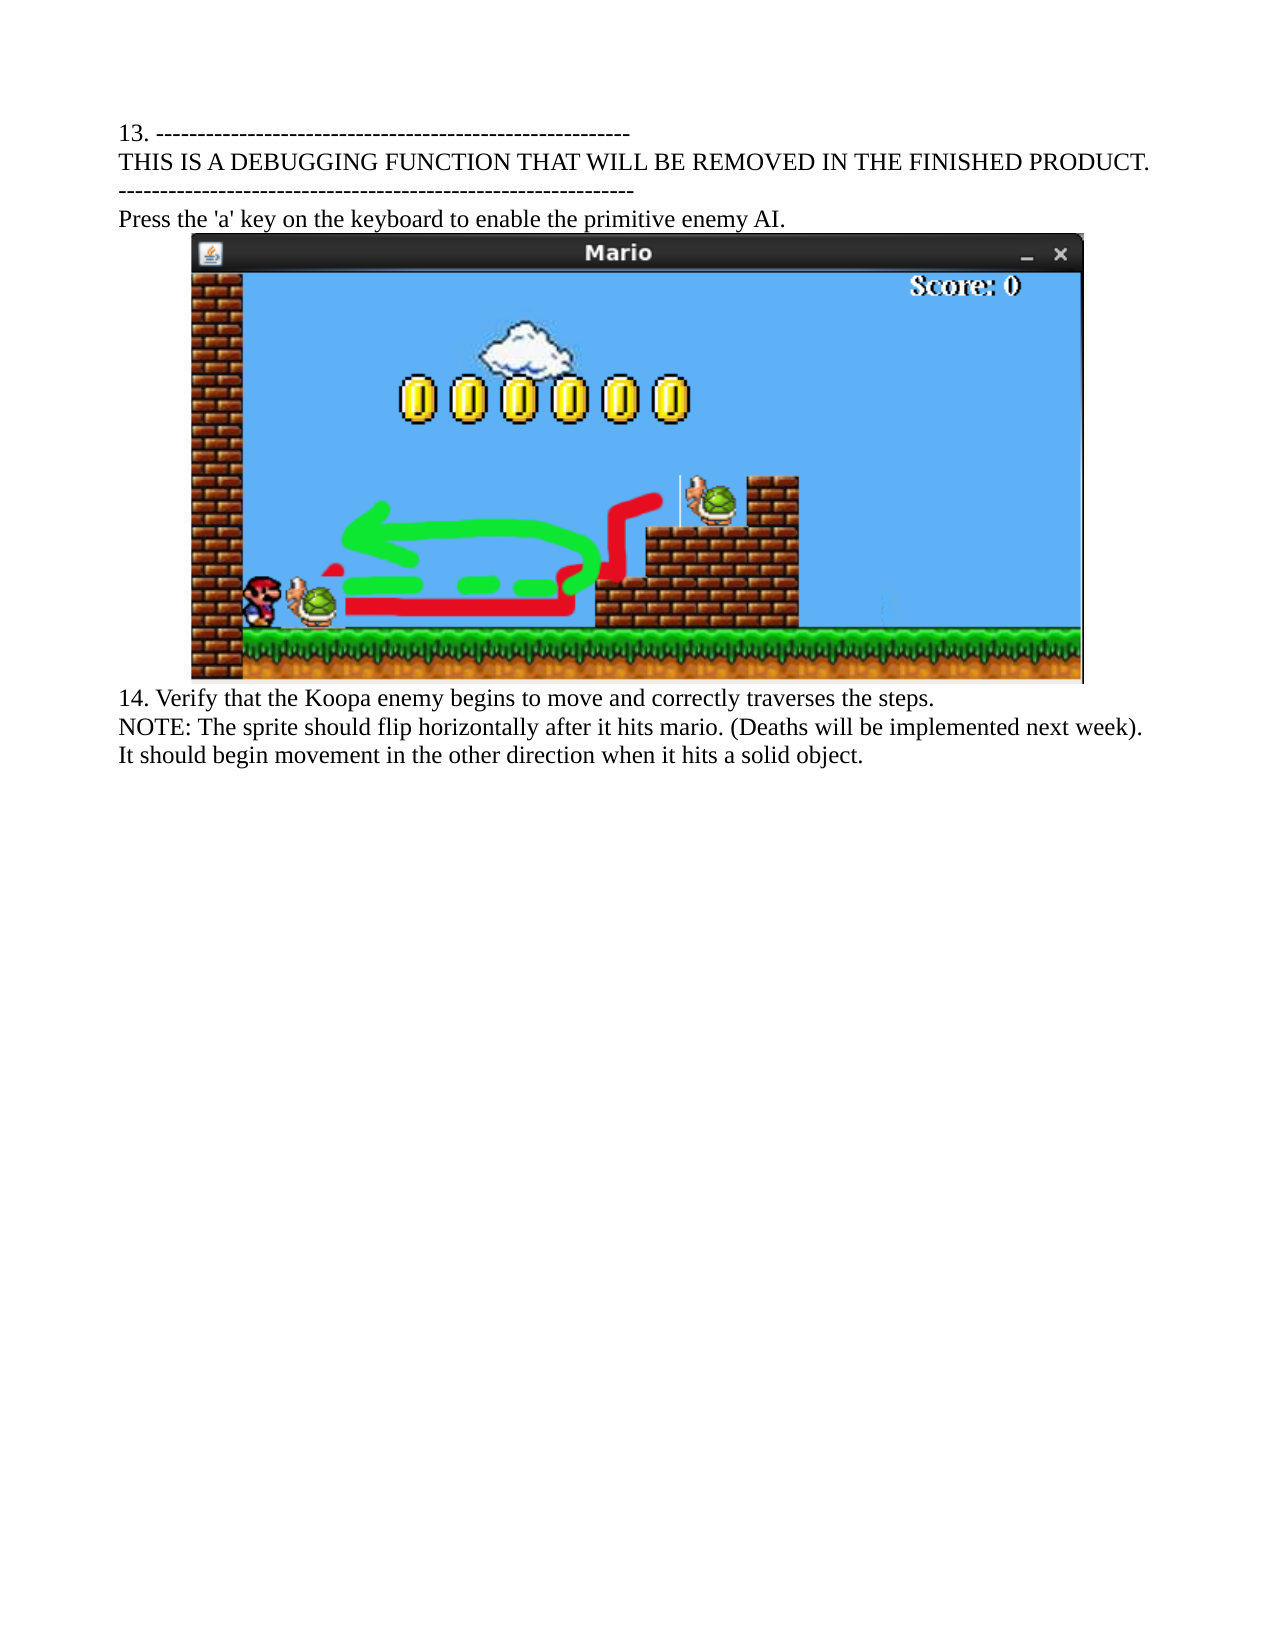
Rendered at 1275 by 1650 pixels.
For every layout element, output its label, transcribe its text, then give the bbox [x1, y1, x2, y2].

text It should begin movement in the other direction when it hits a solid object. [118, 741, 1157, 769]
text -------------------------------------------------------------- [118, 176, 1157, 204]
text Press the 'a' key on the keyboard to enable the primitive enemy AI. [118, 204, 1157, 233]
text 13. --------------------------------------------------------- [118, 118, 1157, 147]
text 14. Verify that the Koopa enemy begins to move and correctly traverses the steps. NOTE: The sprite should flip horizontally after it hits mario. (Deaths will be implemented next week). [118, 233, 1157, 741]
text THIS IS A DEBUGGING FUNCTION THAT WILL BE REMOVED IN THE FINISHED PRODUCT. [118, 147, 1157, 176]
picture [191, 233, 1084, 684]
